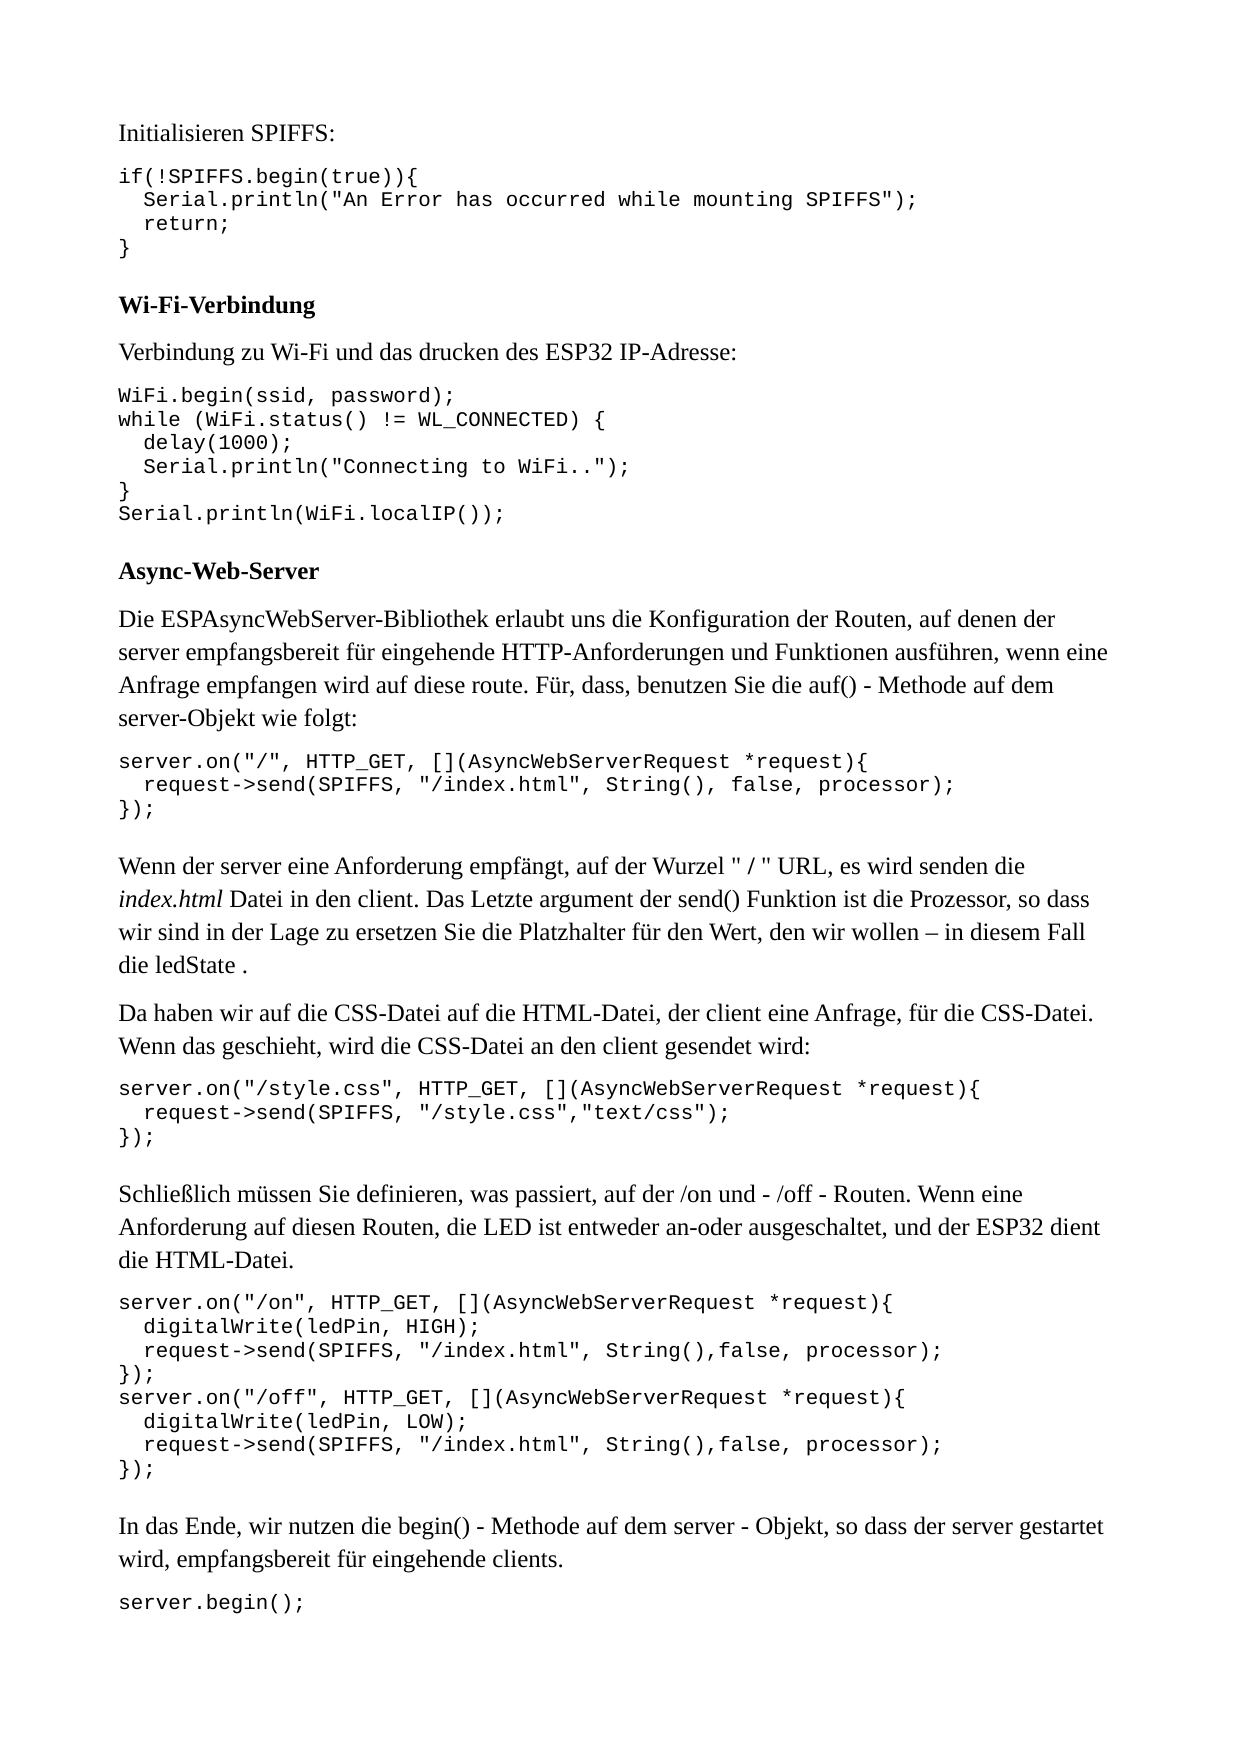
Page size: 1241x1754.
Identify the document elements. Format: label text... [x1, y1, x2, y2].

text Schließlich müssen Sie definieren, was passiert, auf der /on und - /off - Routen. Wenn eine Anforderung auf diesen Routen, die LED ist entweder an-oder ausgeschaltet, und der ESP32 dient die HTML-Datei. [118, 1179, 1122, 1273]
text Serial.println(WiFi.localIP()); [118, 503, 1122, 527]
text request->send(SPIFFS, "/index.html", String(),false, processor); [118, 1434, 1122, 1458]
text Initialisieren SPIFFS: [118, 118, 1122, 147]
text Serial.println("An Error has occurred while mounting SPIFFS"); [118, 189, 1122, 213]
text Da haben wir auf die CSS-Datei auf die HTML-Datei, der client eine Anfrage, für die CSS-Datei. Wenn das geschieht, wird die CSS-Datei an den client gesendet wird: [118, 998, 1122, 1059]
text request->send(SPIFFS, "/index.html", String(), false, processor); [118, 774, 1122, 798]
text delay(1000); [118, 432, 1122, 456]
text Die ESPAsyncWebServer-Bibliothek erlaubt uns die Konfiguration der Routen, auf denen der server empfangsbereit für eingehende HTTP-Anforderungen und Funktionen ausführen, wenn eine Anfrage empfangen wird auf diese route. Für, dass, benutzen Sie die auf() - Methode auf dem server-Objekt wie folgt: [118, 604, 1122, 732]
text Wi-Fi-Verbindung [118, 290, 1122, 318]
text Async-Web-Server [118, 556, 1122, 585]
text } [118, 479, 1122, 503]
text Verbindung zu Wi-Fi und das drucken des ESP32 IP-Adresse: [118, 337, 1122, 366]
text request->send(SPIFFS, "/index.html", String(),false, processor); [118, 1340, 1122, 1363]
text server.on("/", HTTP_GET, [](AsyncWebServerRequest *request){ [118, 751, 1122, 774]
text digitalWrite(ledPin, HIGH); [118, 1316, 1122, 1340]
text In das Ende, wir nutzen die begin() - Methode auf dem server - Objekt, so dass der server gestartet wird, empfangsbereit für eingehende clients. [118, 1511, 1122, 1573]
text digitalWrite(ledPin, LOW); [118, 1411, 1122, 1434]
text server.on("/style.css", HTTP_GET, [](AsyncWebServerRequest *request){ [118, 1078, 1122, 1102]
text while (WiFi.status() != WL_CONNECTED) { [118, 409, 1122, 432]
text if(!SPIFFS.begin(true)){ [118, 166, 1122, 189]
text request->send(SPIFFS, "/style.css","text/css"); [118, 1102, 1122, 1126]
text server.begin(); [118, 1592, 1122, 1615]
text }); [118, 1363, 1122, 1387]
text Serial.println("Connecting to WiFi.."); [118, 456, 1122, 479]
text server.on("/on", HTTP_GET, [](AsyncWebServerRequest *request){ [118, 1292, 1122, 1316]
text Wenn der server eine Anforderung empfängt, auf der Wurzel " / " URL, es wird senden die index.html Datei in den client. Das Letzte argument der send() Funktion ist die Prozessor, so dass wir sind in der Lage zu ersetzen Sie die Platzhalter für den Wert, den wir wollen – in diesem Fall die ledState . [118, 851, 1122, 979]
text } [118, 237, 1122, 260]
text server.on("/off", HTTP_GET, [](AsyncWebServerRequest *request){ [118, 1387, 1122, 1411]
text return; [118, 213, 1122, 237]
text }); [118, 798, 1122, 822]
text }); [118, 1458, 1122, 1482]
text }); [118, 1126, 1122, 1149]
text WiFi.begin(ssid, password); [118, 385, 1122, 409]
